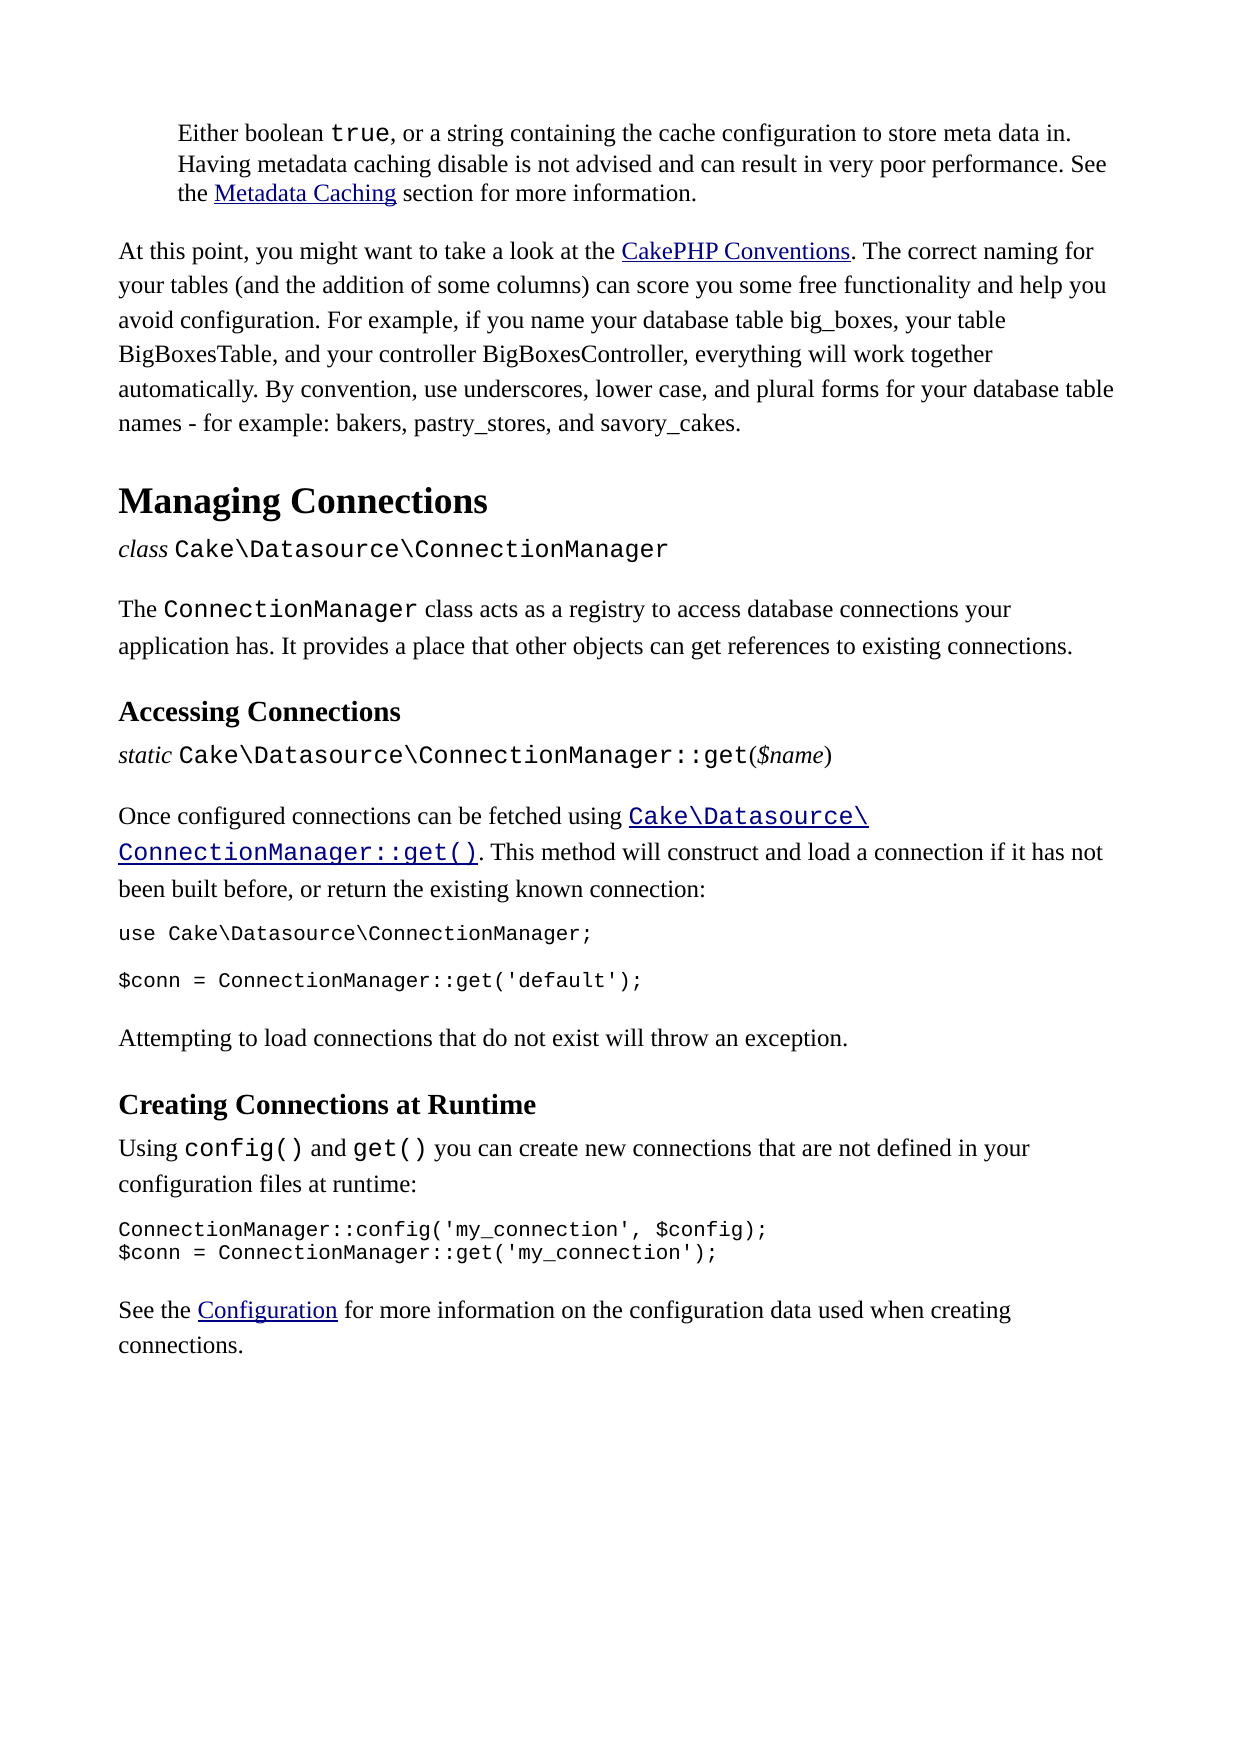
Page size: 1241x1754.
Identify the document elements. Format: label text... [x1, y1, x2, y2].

text Attempting to load connections that do not exist will throw an exception. [118, 1023, 1122, 1052]
subtitle Accessing Connections [118, 694, 1122, 728]
text See the Configuration for more information on the configuration data used when creating connections. [118, 1295, 1122, 1359]
text $conn = ConnectionManager::get('default'); [118, 970, 1122, 994]
subtitle class Cake\Datasource\ConnectionManager [118, 534, 1122, 565]
text At this point, you might want to take a look at the CakePHP Conventions. The correct naming for your tables (and the addition of some columns) can score you some free functionality and help you avoid configuration. For example, if you name your database table big_boxes, your table BigBoxesTable, and your controller BigBoxesController, everything will work together automatically. By convention, use underscores, lower case, and plural forms for your database table names - for example: bakers, pastry_stores, and savory_cakes. [118, 236, 1122, 437]
text The ConnectionManager class acts as a registry to access database connections your application has. It provides a place that other objects can get references to existing connections. [118, 594, 1122, 659]
list Either boolean true, or a string containing the cache configuration to store meta data in. Having metadata caching disable is not advised and can result in very poor performance. See the Metadata Caching section for more information. [177, 118, 1122, 206]
subtitle Creating Connections at Runtime [118, 1087, 1122, 1121]
text use Cake\Datasource\ConnectionManager; [118, 923, 1122, 947]
text Once configured connections can be fetched using Cake\Datasource\ConnectionManager::get(). This method will construct and load a connection if it has not been built before, or return the existing known connection: [118, 801, 1122, 903]
text Using config() and get() you can create new connections that are not defined in your configuration files at runtime: [118, 1133, 1122, 1198]
subtitle Managing Connections [118, 478, 1122, 521]
text $conn = ConnectionManager::get('my_connection'); [118, 1242, 1122, 1266]
subtitle static Cake\Datasource\ConnectionManager::get($name) [118, 740, 1122, 771]
text ConnectionManager::config('my_connection', $config); [118, 1219, 1122, 1242]
